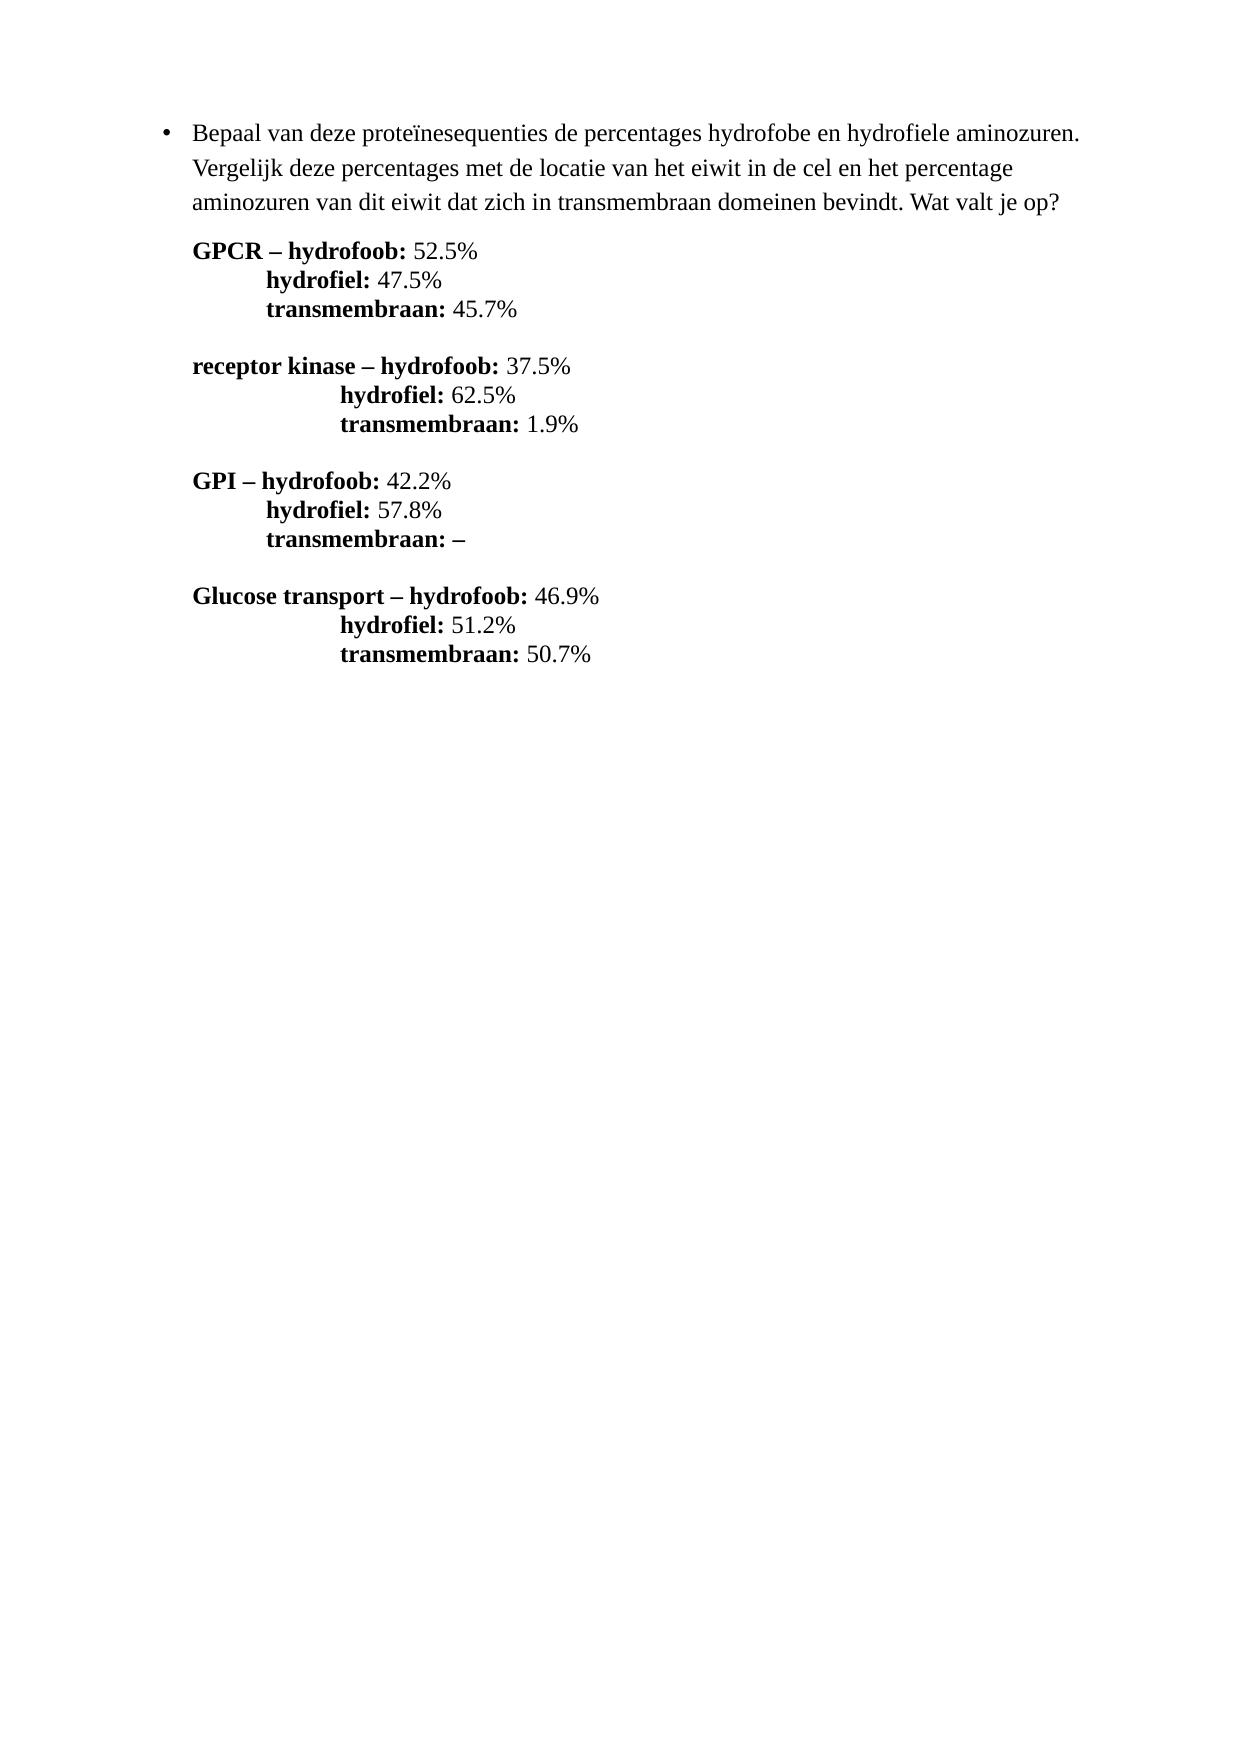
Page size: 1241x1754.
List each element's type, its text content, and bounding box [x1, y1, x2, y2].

text receptor kinase – hydrofoob: 37.5% [118, 351, 1122, 380]
text transmembraan: 45.7% [118, 294, 1122, 322]
list Bepaal van deze proteïnesequenties de percentages hydrofobe en hydrofiele aminozuren. Vergelijk deze percentages met de locatie van het eiwit in de cel en het percentage aminozuren van dit eiwit dat zich in transmembraan domeinen bevindt. Wat valt je op? [162, 118, 1122, 216]
text transmembraan: 50.7% [118, 639, 1122, 667]
text hydrofiel: 57.8% [118, 495, 1122, 524]
text transmembraan: 1.9% [118, 409, 1122, 437]
text hydrofiel: 62.5% [118, 380, 1122, 409]
text hydrofiel: 51.2% [118, 610, 1122, 639]
text Glucose transport – hydrofoob: 46.9% [118, 581, 1122, 610]
text transmembraan: – [118, 524, 1122, 552]
text GPCR – hydrofoob: 52.5% [118, 236, 1122, 265]
text GPI – hydrofoob: 42.2% [118, 466, 1122, 495]
text hydrofiel: 47.5% [118, 265, 1122, 294]
